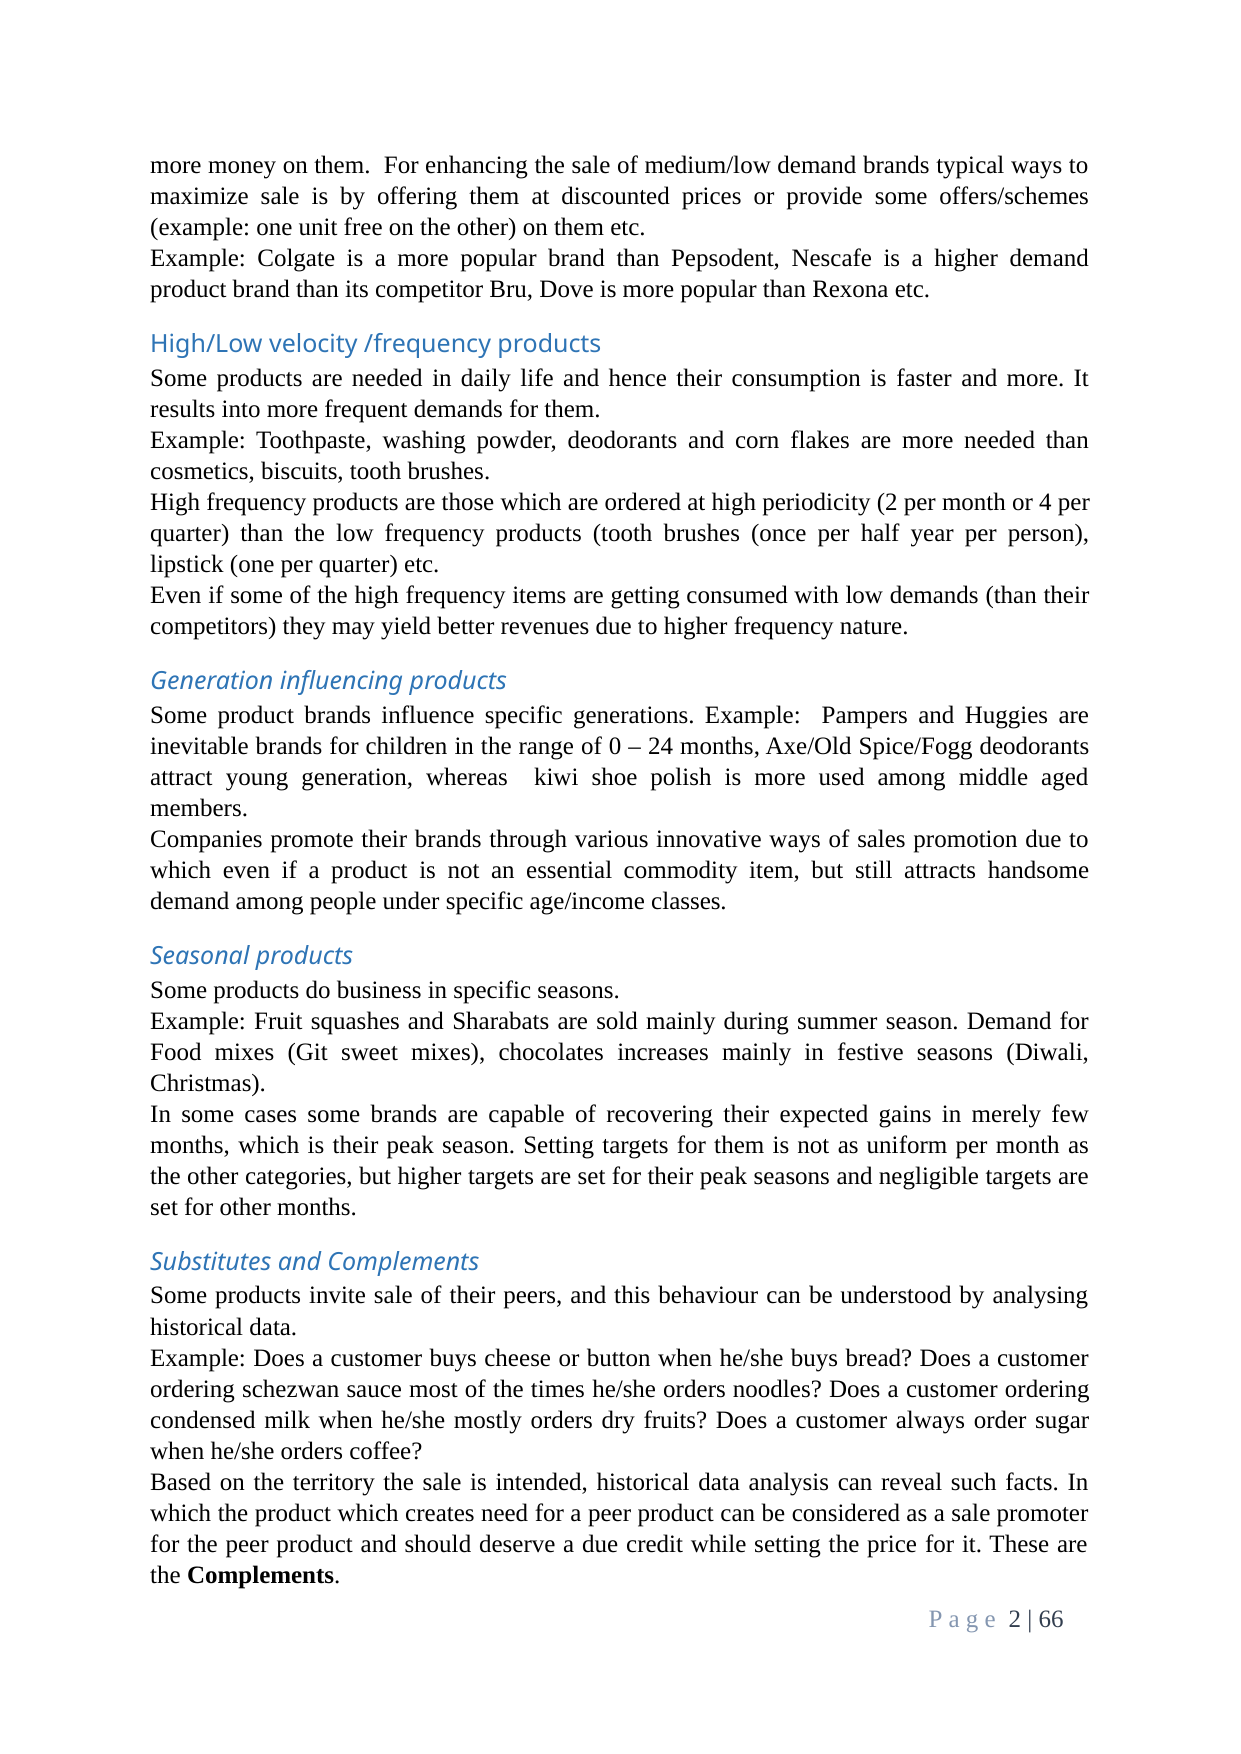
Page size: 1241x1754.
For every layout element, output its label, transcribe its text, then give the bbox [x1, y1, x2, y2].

subtitle Seasonal products [150, 938, 1090, 972]
list Example: Does a customer buys cheese or button when he/she buys bread? Does a customer ordering schezwan sauce most of the times he/she orders noodles? Does a customer ordering condensed milk when he/she mostly orders dry fruits? Does a customer always order sugar when he/she orders coffee? [150, 1343, 1090, 1464]
list Some products do business in specific seasons. [150, 975, 1090, 1003]
list Example: Toothpaste, washing powder, deodorants and corn flakes are more needed than cosmetics, biscuits, tooth brushes. [150, 425, 1090, 485]
list Some products are needed in daily life and hence their consumption is faster and more. It results into more frequent demands for them. [150, 363, 1090, 423]
list High frequency products are those which are ordered at high periodicity (2 per month or 4 per quarter) than the low frequency products (tooth brushes (once per half year per person), lipstick (one per quarter) etc. [150, 487, 1090, 578]
list Companies promote their brands through various innovative ways of sales promotion due to which even if a product is not an essential commodity item, but still attracts handsome demand among people under specific age/income classes. [150, 824, 1090, 915]
list Some product brands influence specific generations. Example: Pampers and Huggies are inevitable brands for children in the range of 0 – 24 months, Axe/Old Spice/Fogg deodorants attract young generation, whereas kiwi shoe polish is more used among middle aged members. [150, 700, 1090, 822]
list Based on the territory the sale is intended, historical data analysis can reveal such facts. In which the product which creates need for a peer product can be considered as a sale promoter for the peer product and should deserve a due credit while setting the price for it. These are the Complements. [150, 1467, 1090, 1589]
list Example: Fruit squashes and Sharabats are sold mainly during summer season. Demand for Food mixes (Git sweet mixes), chocolates increases mainly in festive seasons (Diwali, Christmas). [150, 1006, 1090, 1097]
subtitle Generation influencing products [150, 663, 1090, 697]
list In some cases some brands are capable of recovering their expected gains in merely few months, which is their peak season. Setting targets for them is not as uniform per month as the other categories, but higher targets are set for their peak seasons and negligible targets are set for other months. [150, 1099, 1090, 1221]
list more money on them. For enhancing the sale of medium/low demand brands typical ways to maximize sale is by offering them at discounted prices or provide some offers/schemes (example: one unit free on the other) on them etc. [150, 150, 1090, 241]
subtitle Substitutes and Complements [150, 1244, 1090, 1278]
list Even if some of the high frequency items are getting consumed with low demands (than their competitors) they may yield better revenues due to higher frequency nature. [150, 580, 1090, 640]
list Some products invite sale of their peers, and this behaviour can be understood by analysing historical data. [150, 1281, 1090, 1340]
list Example: Colgate is a more popular brand than Pepsodent, Nescafe is a higher demand product brand than its competitor Bru, Dove is more popular than Rexona etc. [150, 243, 1090, 303]
subtitle High/Low velocity /frequency products [150, 326, 1090, 360]
